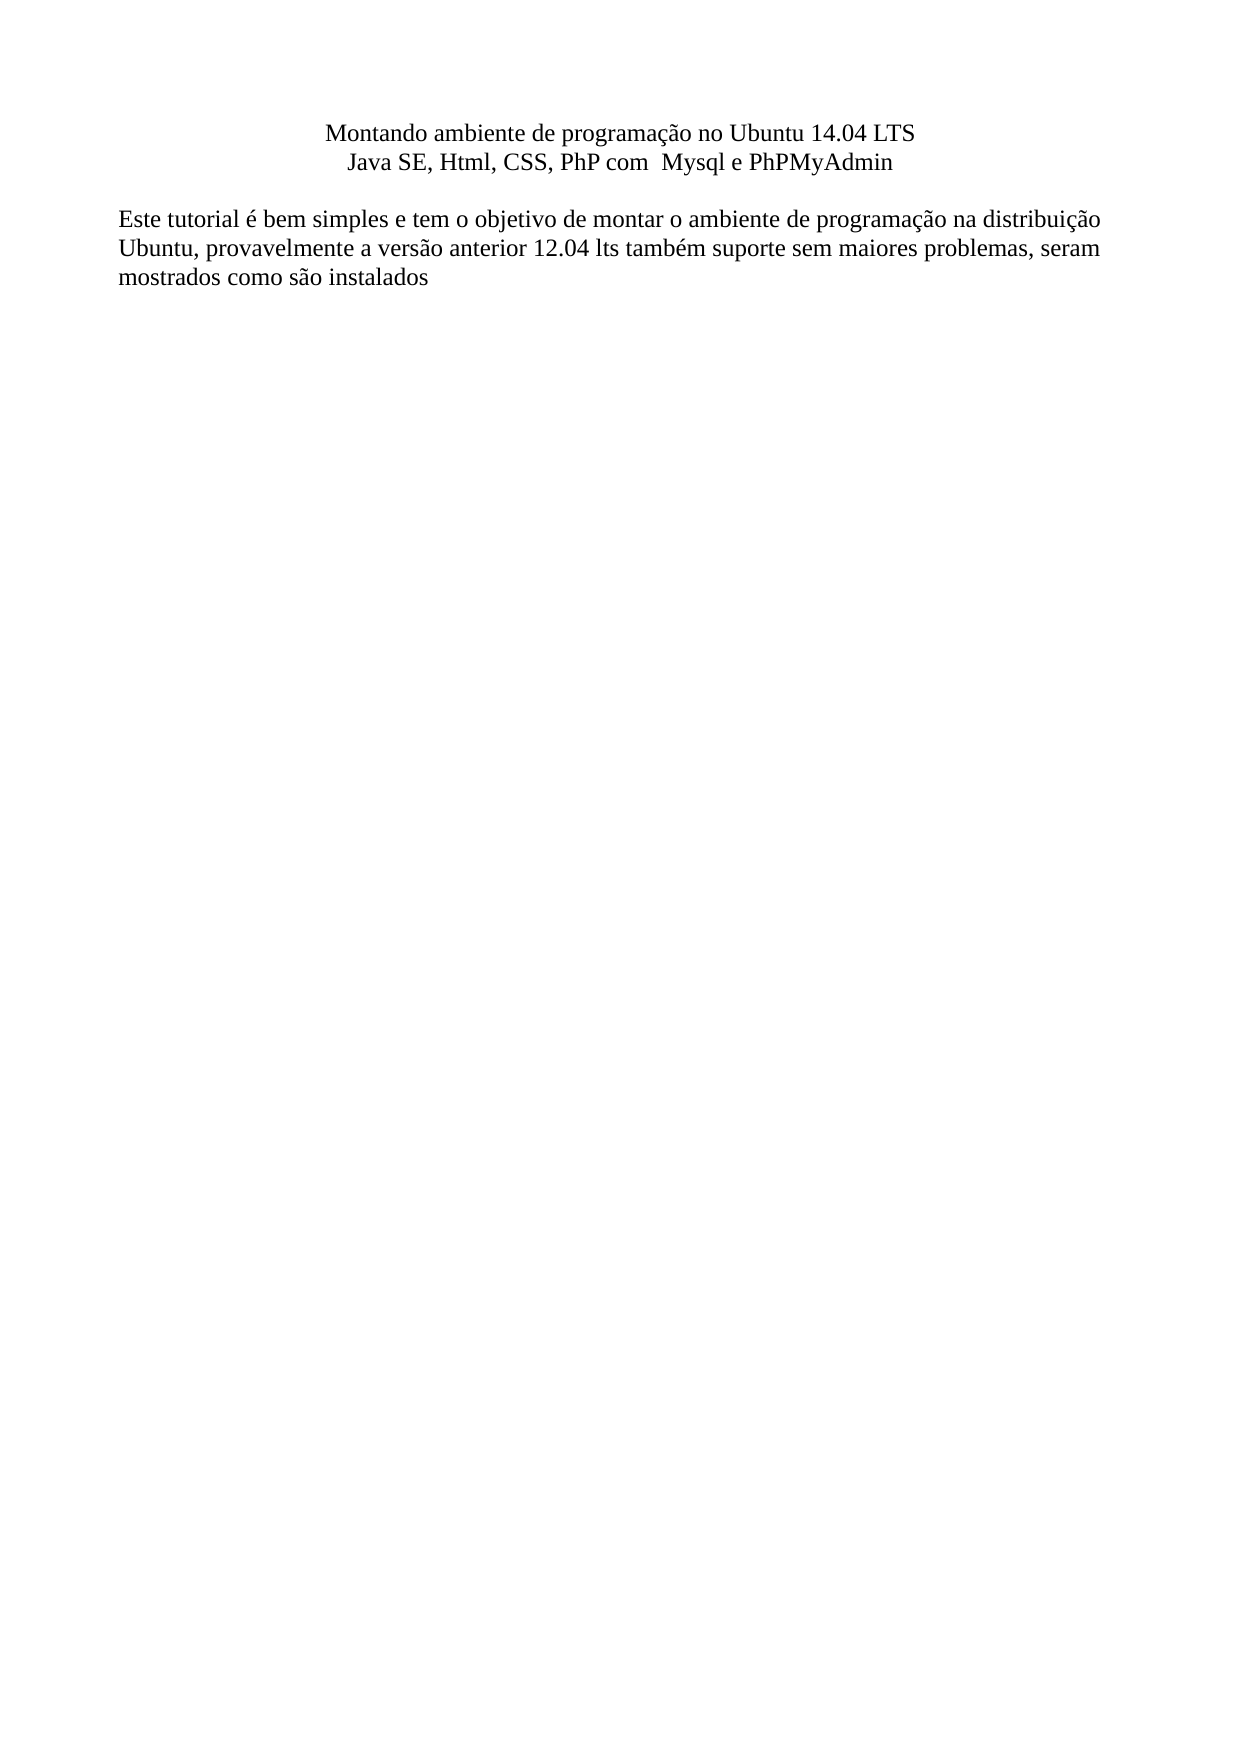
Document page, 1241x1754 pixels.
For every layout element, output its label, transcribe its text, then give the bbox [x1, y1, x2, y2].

text Montando ambiente de programação no Ubuntu 14.04 LTS [118, 118, 1122, 147]
text Este tutorial é bem simples e tem o objetivo de montar o ambiente de programação na distribuição Ubuntu, provavelmente a versão anterior 12.04 lts também suporte sem maiores problemas, seram mostrados como são instalados [118, 204, 1122, 291]
text Java SE, Html, CSS, PhP com Mysql e PhPMyAdmin [118, 147, 1122, 176]
